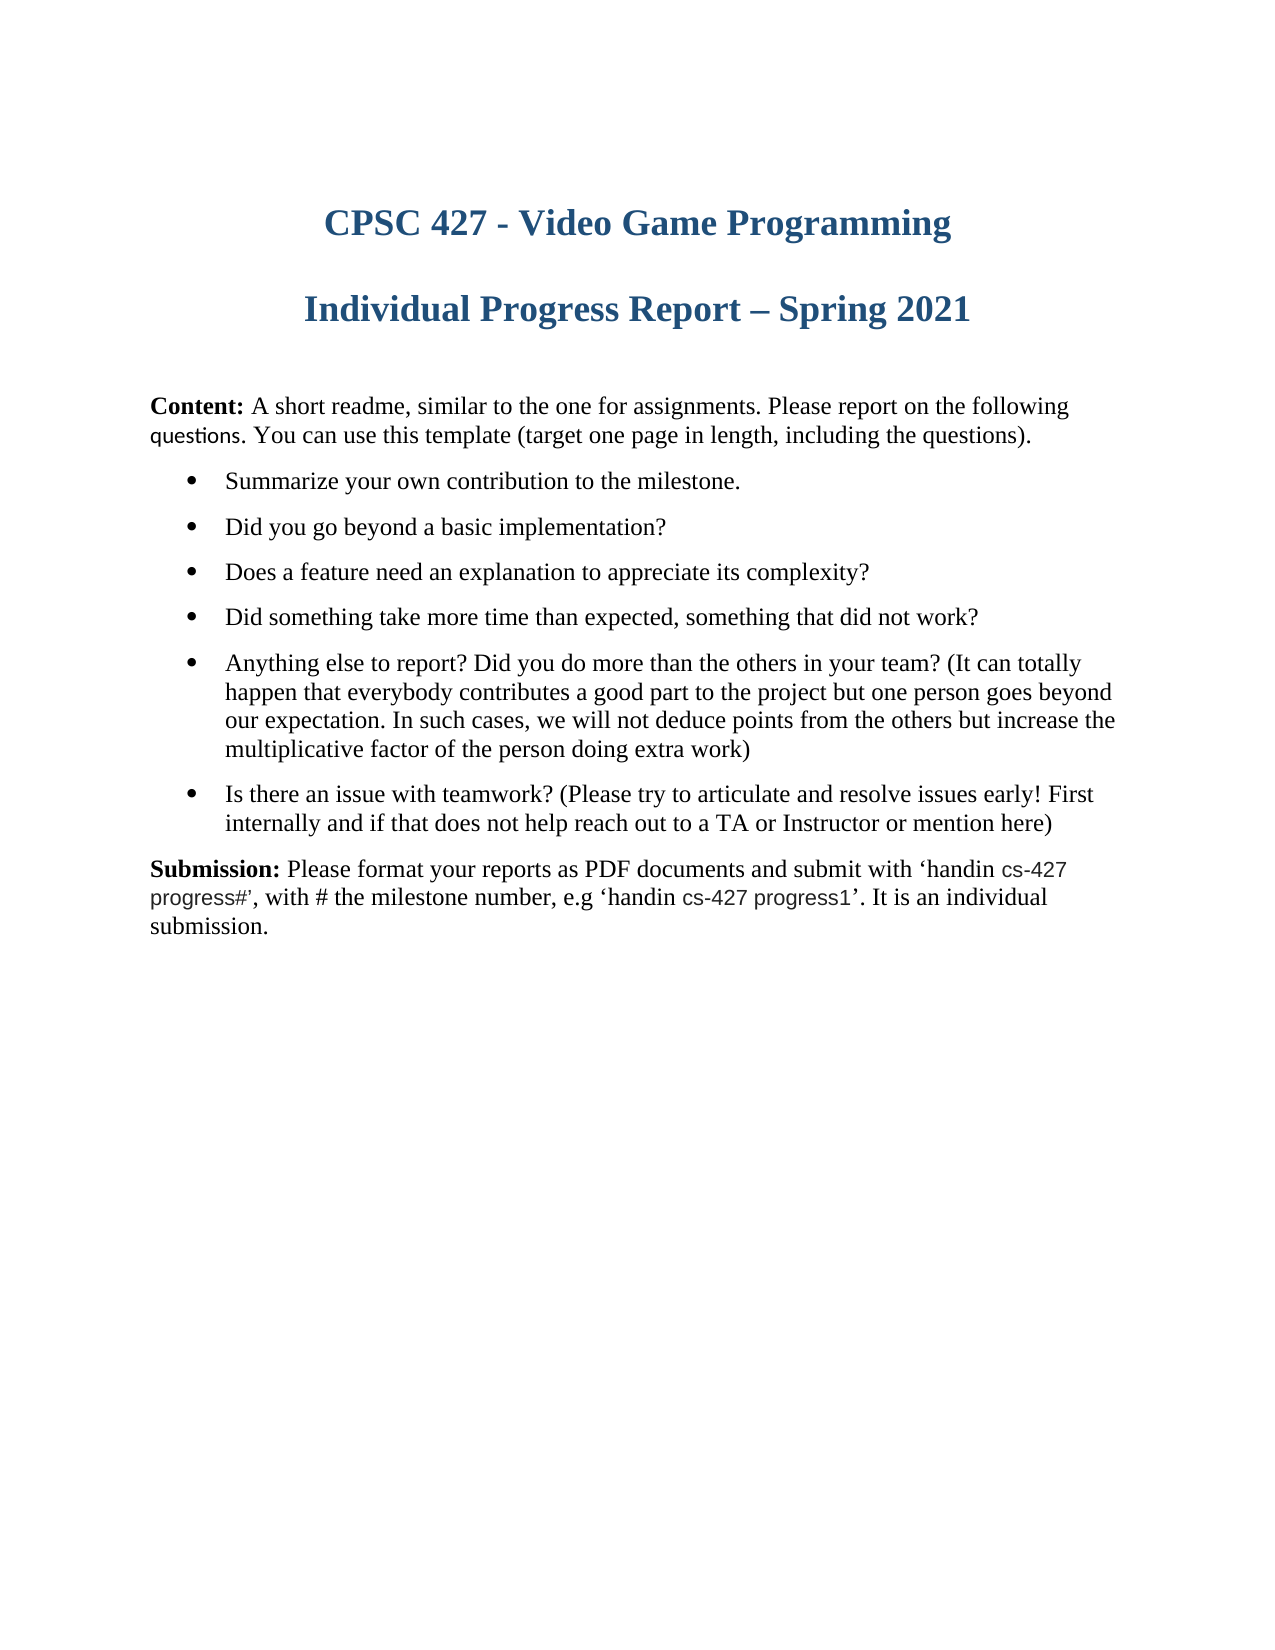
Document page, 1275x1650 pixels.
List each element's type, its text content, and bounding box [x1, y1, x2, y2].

list Does a feature need an explanation to appreciate its complexity? [187, 557, 1125, 586]
subtitle CPSC 427 - Video Game Programming Individual Progress Report – Spring 2021 [150, 200, 1125, 329]
list Anything else to report? Did you do more than the others in your team? (It can totally happen that everybody contributes a good part to the project but one person goes beyond our expectation. In such cases, we will not deduce points from the others but increase the multiplicative factor of the person doing extra work) [187, 648, 1125, 763]
text Content: A short readme, similar to the one for assignments. Please report on the following questions. You can use this template (target one page in length, including the questions). [150, 391, 1125, 449]
list Is there an issue with teamwork? (Please try to articulate and resolve issues early! First internally and if that does not help reach out to a TA or Instructor or mention here) [187, 779, 1125, 837]
list Summarize your own contribution to the milestone. [187, 466, 1125, 495]
text Submission: Please format your reports as PDF documents and submit with ‘handin cs-427 progress#’, with # the milestone number, e.g ‘handin cs-427 progress1’. It is an individual submission. [150, 854, 1125, 940]
list Did something take more time than expected, something that did not work? [187, 602, 1125, 631]
list Did you go beyond a basic implementation? [187, 512, 1125, 540]
